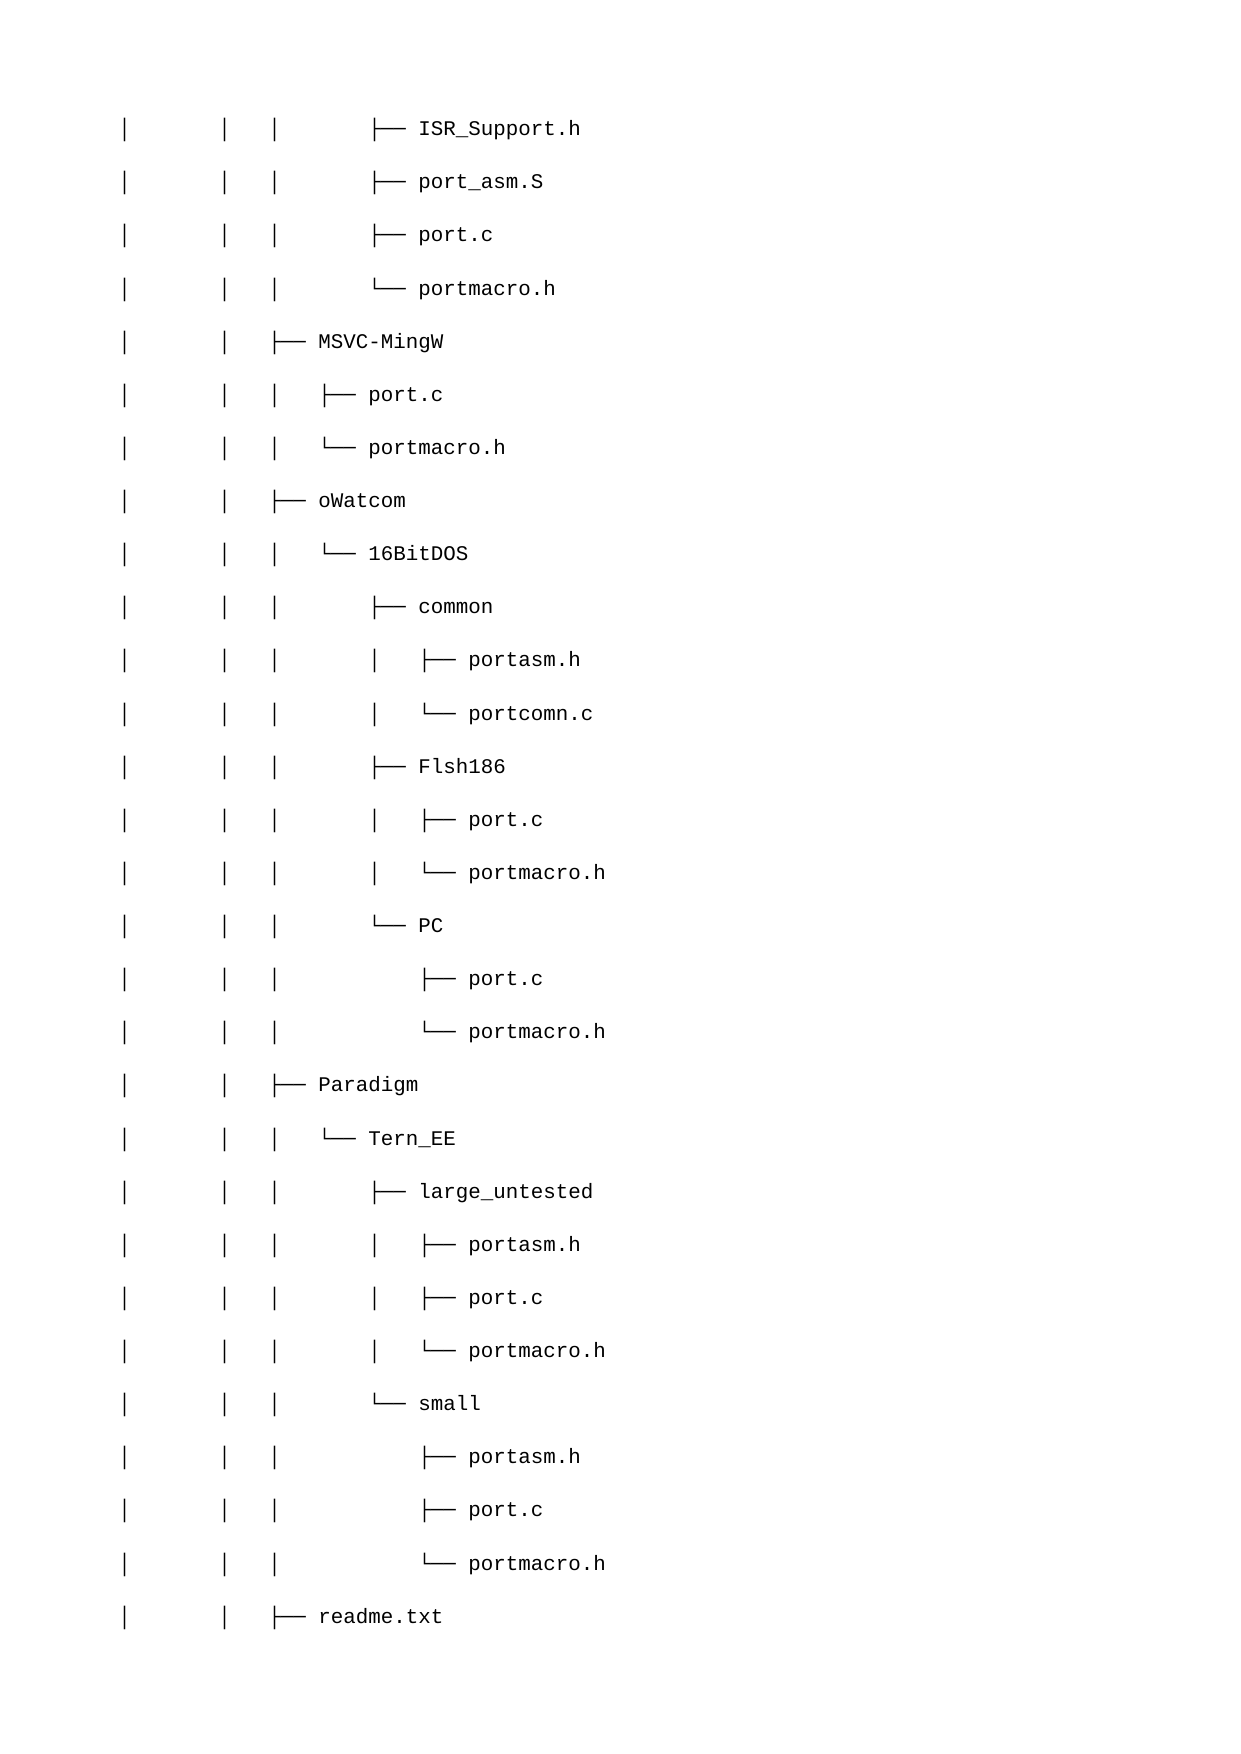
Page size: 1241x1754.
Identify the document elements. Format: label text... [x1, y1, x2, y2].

text │ │ │ │ ├── portasm.h [118, 649, 1122, 673]
text │ │ │ └── portmacro.h [118, 277, 1122, 301]
text │ │ ├── readme.txt [225, 1606, 274, 1629]
text │ │ │ │ └── portcomn.c [118, 702, 1122, 726]
text │ │ │ ├── large_untested [275, 1181, 374, 1204]
text │ │ │ ├── common [118, 596, 1122, 620]
text │ │ │ │ ├── port.c [125, 809, 224, 832]
text │ │ │ ├── ISR_Support.h [118, 118, 1122, 142]
text │ │ │ ├── Flsh186 [275, 756, 374, 779]
text │ │ │ └── portmacro.h [118, 1021, 1122, 1045]
text │ │ │ ├── port.c [275, 384, 324, 407]
text │ │ │ ├── large_untested [225, 1181, 274, 1204]
text │ │ │ └── Tern_EE [118, 1127, 1122, 1151]
text │ │ │ ├── large_untested [375, 1181, 1122, 1204]
text │ │ │ ├── port.c [125, 384, 224, 407]
text │ │ │ │ ├── portasm.h [425, 1234, 1122, 1257]
text │ │ │ ├── large_untested [125, 1181, 224, 1204]
text │ │ │ │ ├── port.c [375, 809, 424, 832]
text │ │ │ ├── port_asm.S [118, 171, 1122, 195]
text │ │ ├── oWatcom [118, 490, 1122, 514]
text │ │ │ ├── portasm.h [118, 1446, 1122, 1470]
text │ │ ├── Paradigm [118, 1074, 1122, 1098]
text │ │ ├── readme.txt [275, 1606, 1122, 1629]
text │ │ │ │ ├── portasm.h [225, 1234, 274, 1257]
text │ │ │ ├── port.c [325, 384, 1122, 407]
text │ │ │ └── small [118, 1393, 1122, 1417]
text │ │ │ └── PC [118, 915, 1122, 939]
text │ │ │ │ ├── portasm.h [375, 1234, 424, 1257]
text │ │ │ ├── Flsh186 [125, 756, 224, 779]
text │ │ │ │ ├── port.c [275, 809, 374, 832]
text │ │ │ └── portmacro.h [118, 437, 1122, 461]
text │ │ │ │ ├── portasm.h [275, 1234, 374, 1257]
text │ │ │ ├── port.c [225, 384, 274, 407]
text │ │ │ └── 16BitDOS [118, 543, 1122, 567]
text │ │ │ ├── port.c [118, 224, 1122, 248]
text │ │ │ │ ├── portasm.h [125, 1234, 224, 1257]
text │ │ ├── MSVC-MingW [275, 331, 1122, 354]
text │ │ │ ├── Flsh186 [375, 756, 1122, 779]
text │ │ │ │ └── portmacro.h [118, 1340, 1122, 1364]
text │ │ │ └── portmacro.h [118, 1552, 1122, 1576]
text │ │ │ │ ├── port.c [425, 809, 1122, 832]
text │ │ │ │ ├── port.c [118, 1287, 1122, 1311]
text │ │ │ ├── port.c [118, 1499, 1122, 1523]
text │ │ │ ├── port.c [118, 968, 1122, 992]
text │ │ │ │ └── portmacro.h [118, 862, 1122, 886]
text │ │ │ │ ├── port.c [225, 809, 274, 832]
text │ │ ├── MSVC-MingW [125, 331, 224, 354]
text │ │ ├── MSVC-MingW [225, 331, 274, 354]
text │ │ ├── readme.txt [125, 1606, 224, 1629]
text │ │ │ ├── Flsh186 [225, 756, 274, 779]
